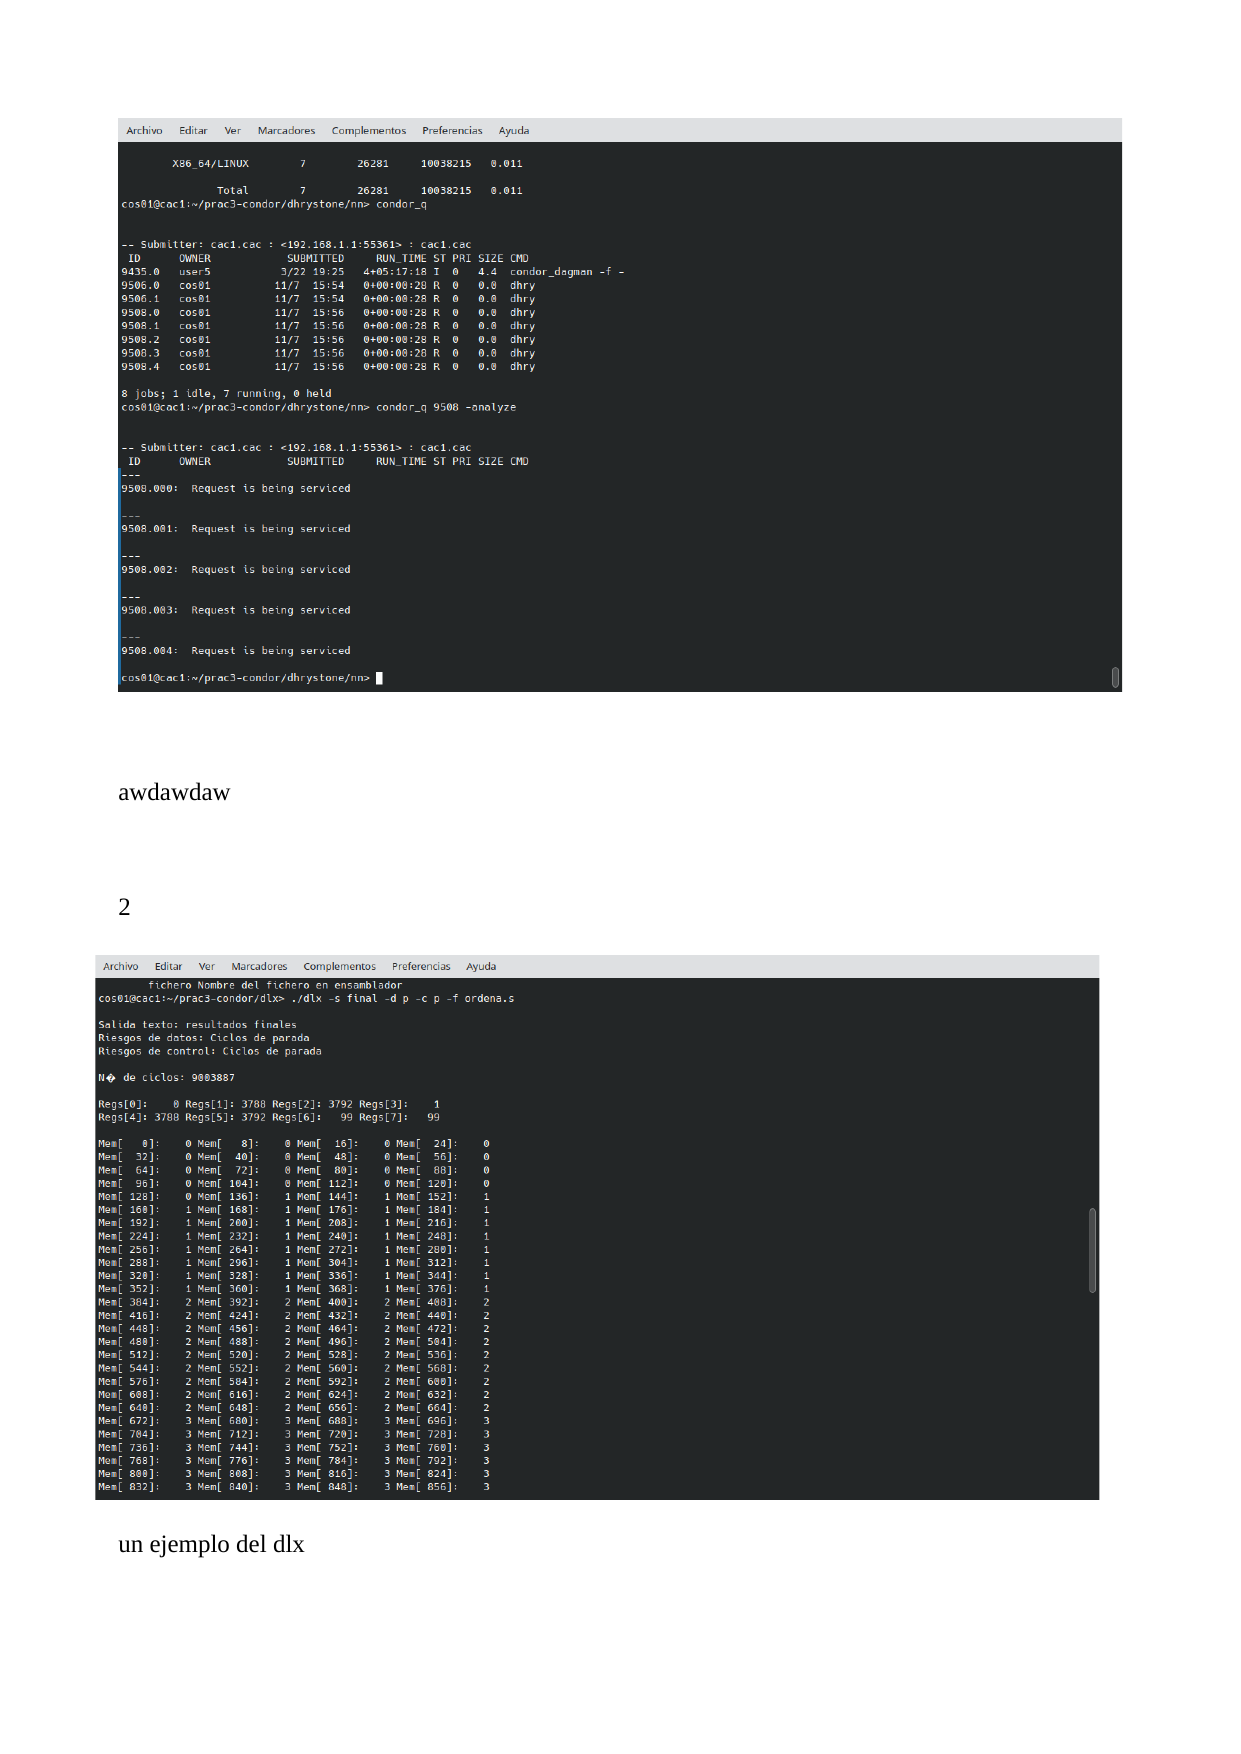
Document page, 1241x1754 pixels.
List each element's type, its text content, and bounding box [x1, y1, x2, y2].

text 2 [118, 892, 1122, 921]
text un ejemplo del dlx [118, 1529, 1122, 1557]
picture [118, 118, 1123, 692]
text awdawdaw [118, 777, 1122, 806]
picture [95, 955, 1100, 1500]
